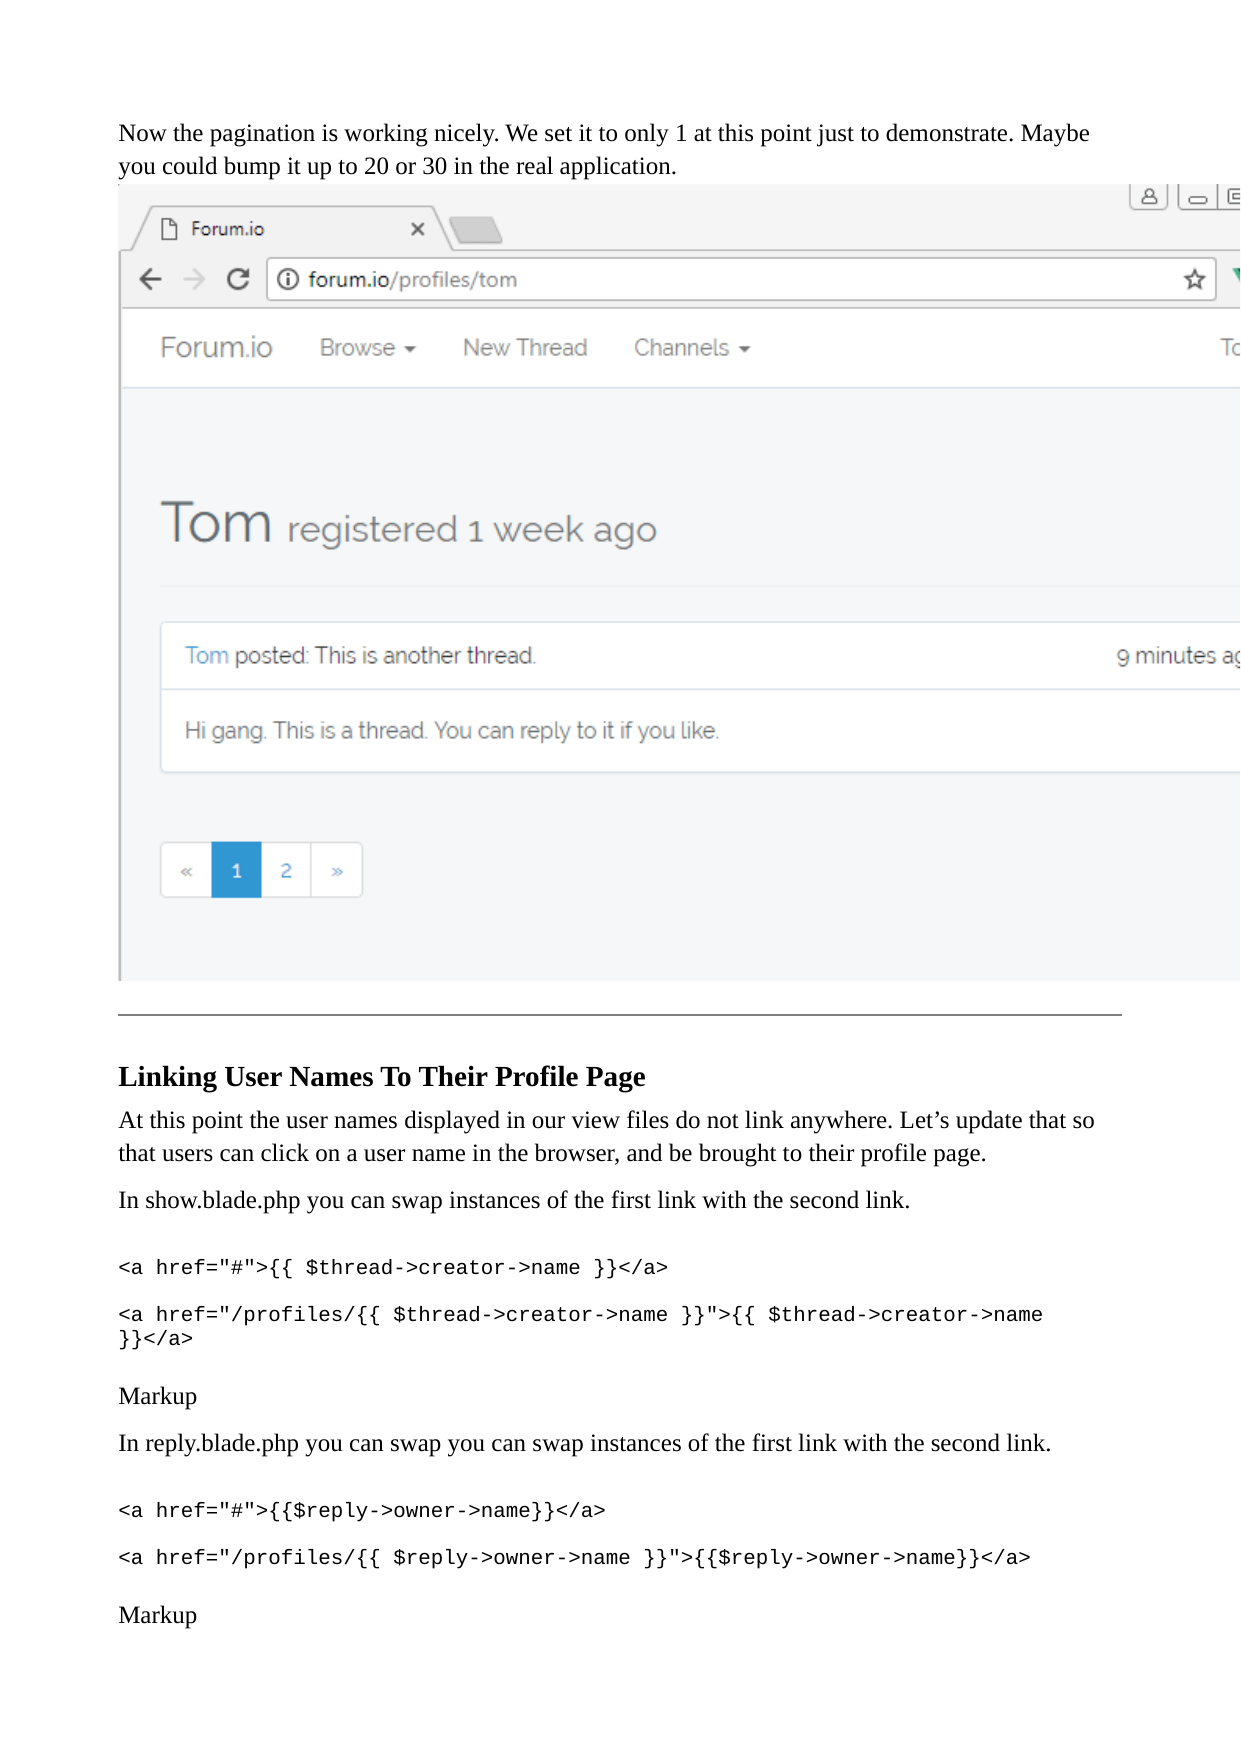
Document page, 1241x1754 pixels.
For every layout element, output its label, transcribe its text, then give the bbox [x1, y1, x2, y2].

subtitle Linking User Names To Their Profile Page [118, 1059, 1122, 1092]
text At this point the user names displayed in our view files do not link anywhere. Let’s update that so that users can click on a user name in the browser, and be brought to their profile page. [118, 1105, 1122, 1167]
text Markup [118, 1600, 1122, 1629]
text <a href="/profiles/{{ $thread->creator->name }}">{{ $thread->creator->name }}</a> [118, 1304, 1122, 1351]
text <a href="#">{{$reply->owner->name}}</a> [118, 1499, 1122, 1523]
text In reply.blade.php you can swap you can swap instances of the first link with the second link. [118, 1428, 1122, 1457]
text <a href="/profiles/{{ $reply->owner->name }}">{{$reply->owner->name}}</a> [118, 1547, 1122, 1571]
text <a href="#">{{ $thread->creator->name }}</a> [118, 1257, 1122, 1280]
text Now the pagination is working nicely. We set it to only 1 at this point just to demonstrate. Maybe you could bump it up to 20 or 30 in the real application. [118, 118, 1122, 184]
text Markup [118, 1381, 1122, 1409]
text In show.blade.php you can swap instances of the first link with the second link. [118, 1185, 1122, 1214]
picture [118, 184, 1241, 981]
